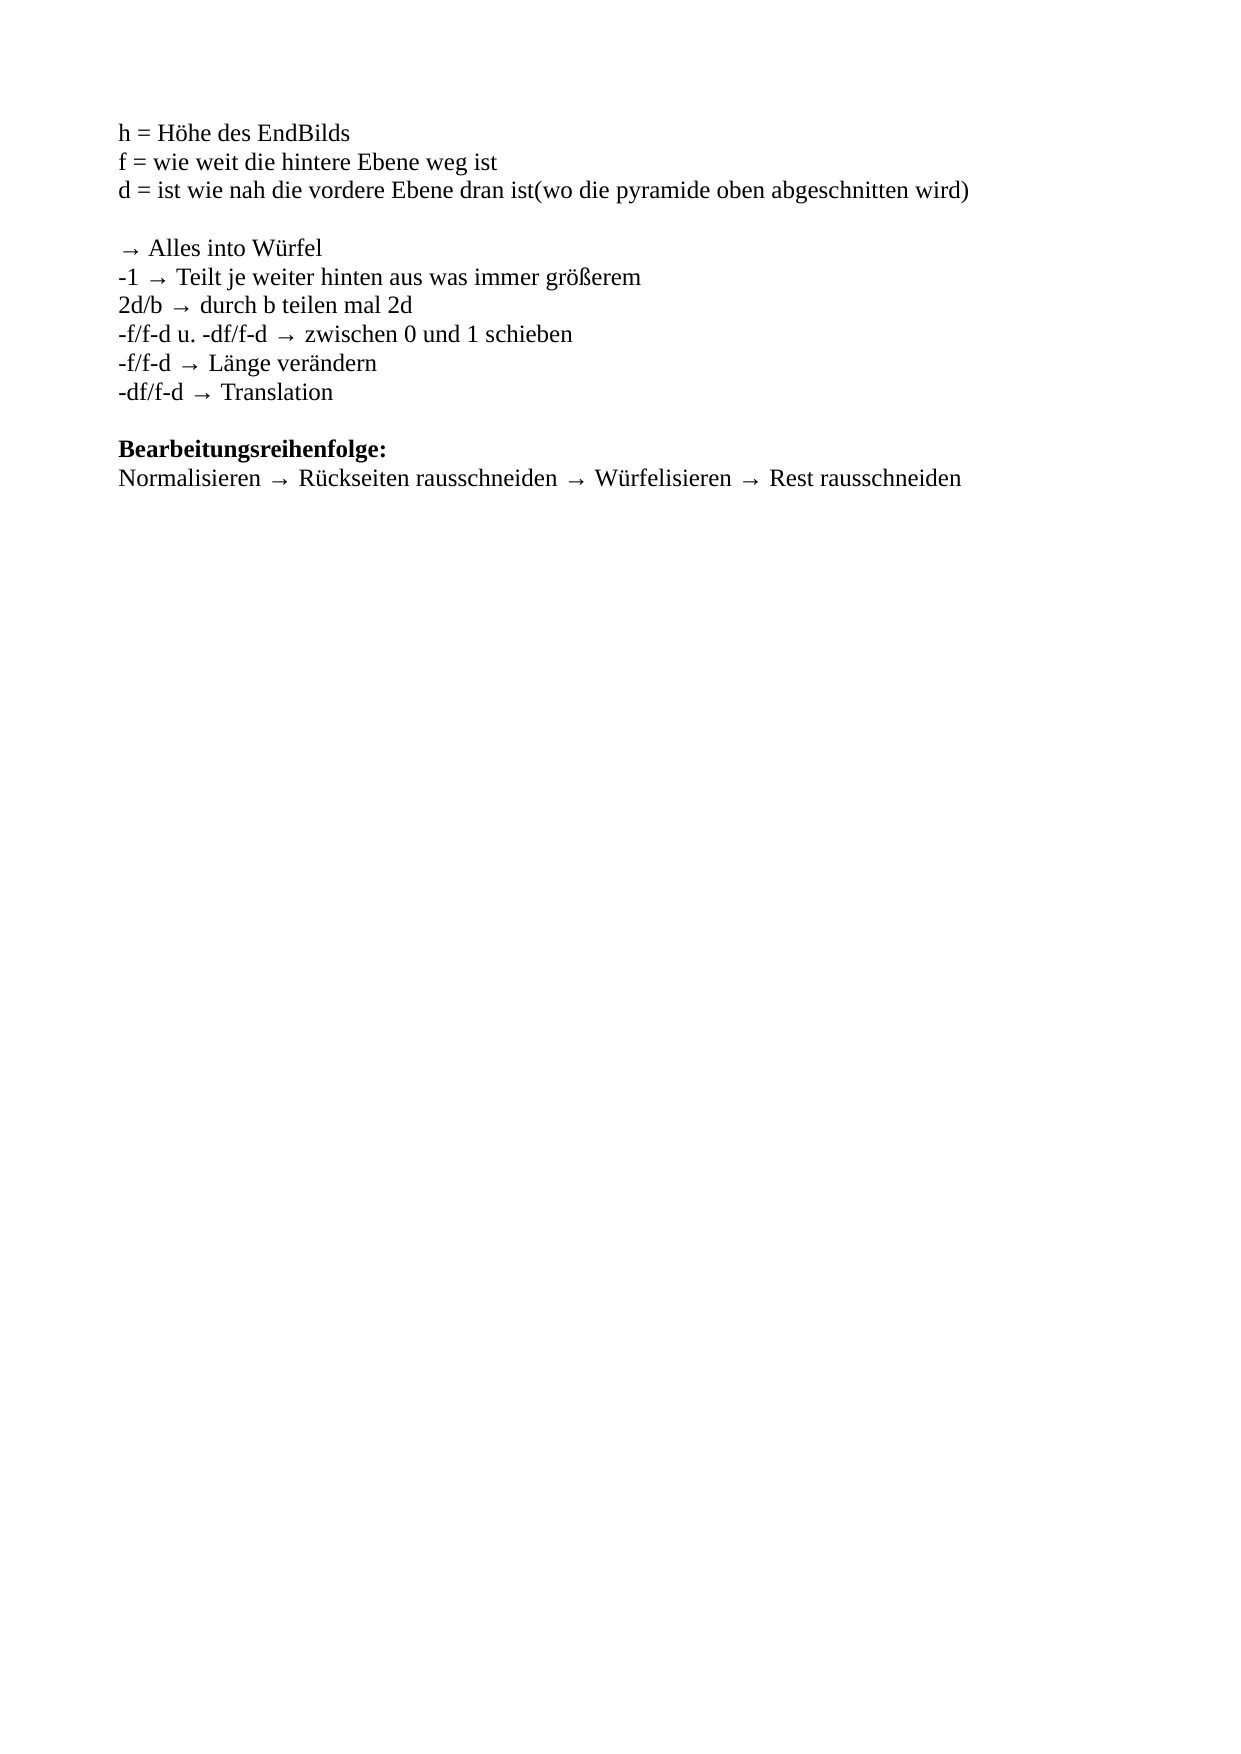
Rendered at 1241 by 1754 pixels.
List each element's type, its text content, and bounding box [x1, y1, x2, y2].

text d = ist wie nah die vordere Ebene dran ist(wo die pyramide oben abgeschnitten wird) [118, 176, 1122, 204]
text 2d/b → durch b teilen mal 2d [118, 291, 1122, 319]
text -f/f-d → Länge verändern [118, 348, 1122, 377]
text -1 → Teilt je weiter hinten aus was immer größerem [118, 262, 1122, 291]
text -df/f-d → Translation [118, 377, 1122, 406]
text f = wie weit die hintere Ebene weg ist [118, 147, 1122, 176]
text -f/f-d u. -df/f-d → zwischen 0 und 1 schieben [118, 319, 1122, 348]
text h = Höhe des EndBilds [118, 118, 1122, 147]
text Normalisieren → Rückseiten rausschneiden → Würfelisieren → Rest rausschneiden [118, 463, 1122, 492]
text → Alles into Würfel [118, 233, 1122, 262]
text Bearbeitungsreihenfolge: [118, 434, 1122, 463]
